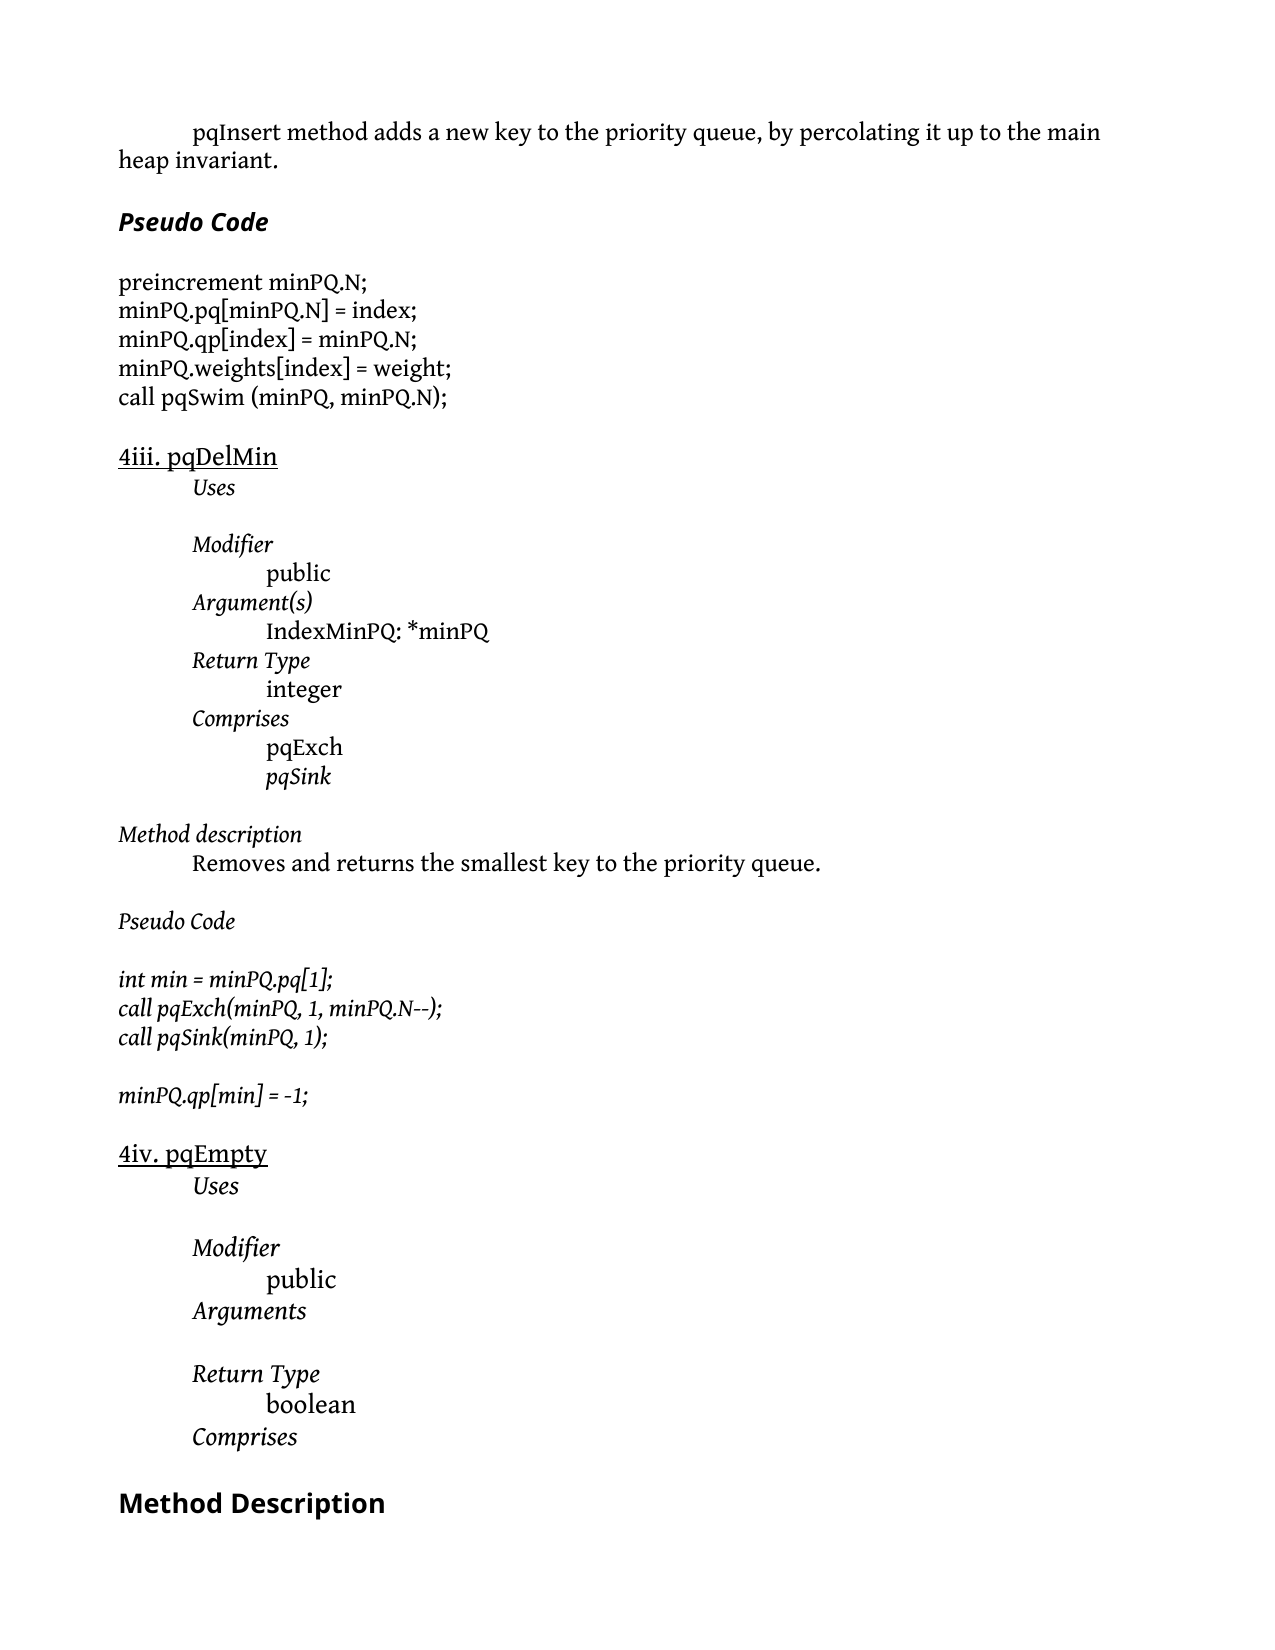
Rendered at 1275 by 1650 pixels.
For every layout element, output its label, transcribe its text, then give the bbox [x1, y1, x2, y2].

text 4iii. pqDelMin [118, 442, 1157, 473]
text Pseudo Code [118, 907, 1157, 936]
text public [118, 560, 1157, 589]
text Method description [118, 821, 1157, 849]
text call pqExch(minPQ, 1, minPQ.N--); [118, 994, 1157, 1023]
text IndexMinPQ: *minPQ [118, 618, 1157, 647]
text Uses [118, 1171, 1157, 1202]
text Return Type [118, 1359, 1157, 1390]
text public [118, 1264, 1157, 1296]
text integer [118, 676, 1157, 705]
text minPQ.qp[min] = -1; [118, 1081, 1157, 1110]
text Removes and returns the smallest key to the priority queue. [118, 849, 1157, 878]
text 4iv. pqEmpty [118, 1139, 1157, 1171]
text int min = minPQ.pq[1]; [118, 965, 1157, 994]
text minPQ.qp[index] = minPQ.N; [118, 326, 1157, 355]
text minPQ.pq[minPQ.N] = index; [118, 297, 1157, 326]
text Arguments [118, 1296, 1157, 1327]
text pqInsert method adds a new key to the priority queue, by percolating it up to the main heap invariant. [118, 118, 1157, 176]
text call pqSwim (minPQ, minPQ.N); [118, 384, 1157, 413]
text Comprises [118, 1421, 1157, 1453]
text Uses [118, 473, 1157, 502]
text boolean [118, 1390, 1157, 1421]
text Modifier [118, 1233, 1157, 1264]
text Modifier [118, 531, 1157, 560]
text Comprises [118, 705, 1157, 734]
text pqExch [118, 734, 1157, 763]
text preincrement minPQ.N; [118, 268, 1157, 297]
text Pseudo Code [118, 205, 1157, 239]
text call pqSink(minPQ, 1); [118, 1023, 1157, 1052]
text Return Type [118, 647, 1157, 676]
text Argument(s) [118, 589, 1157, 618]
text Method Description [118, 1484, 1157, 1521]
text pqSink [118, 763, 1157, 792]
text minPQ.weights[index] = weight; [118, 355, 1157, 384]
